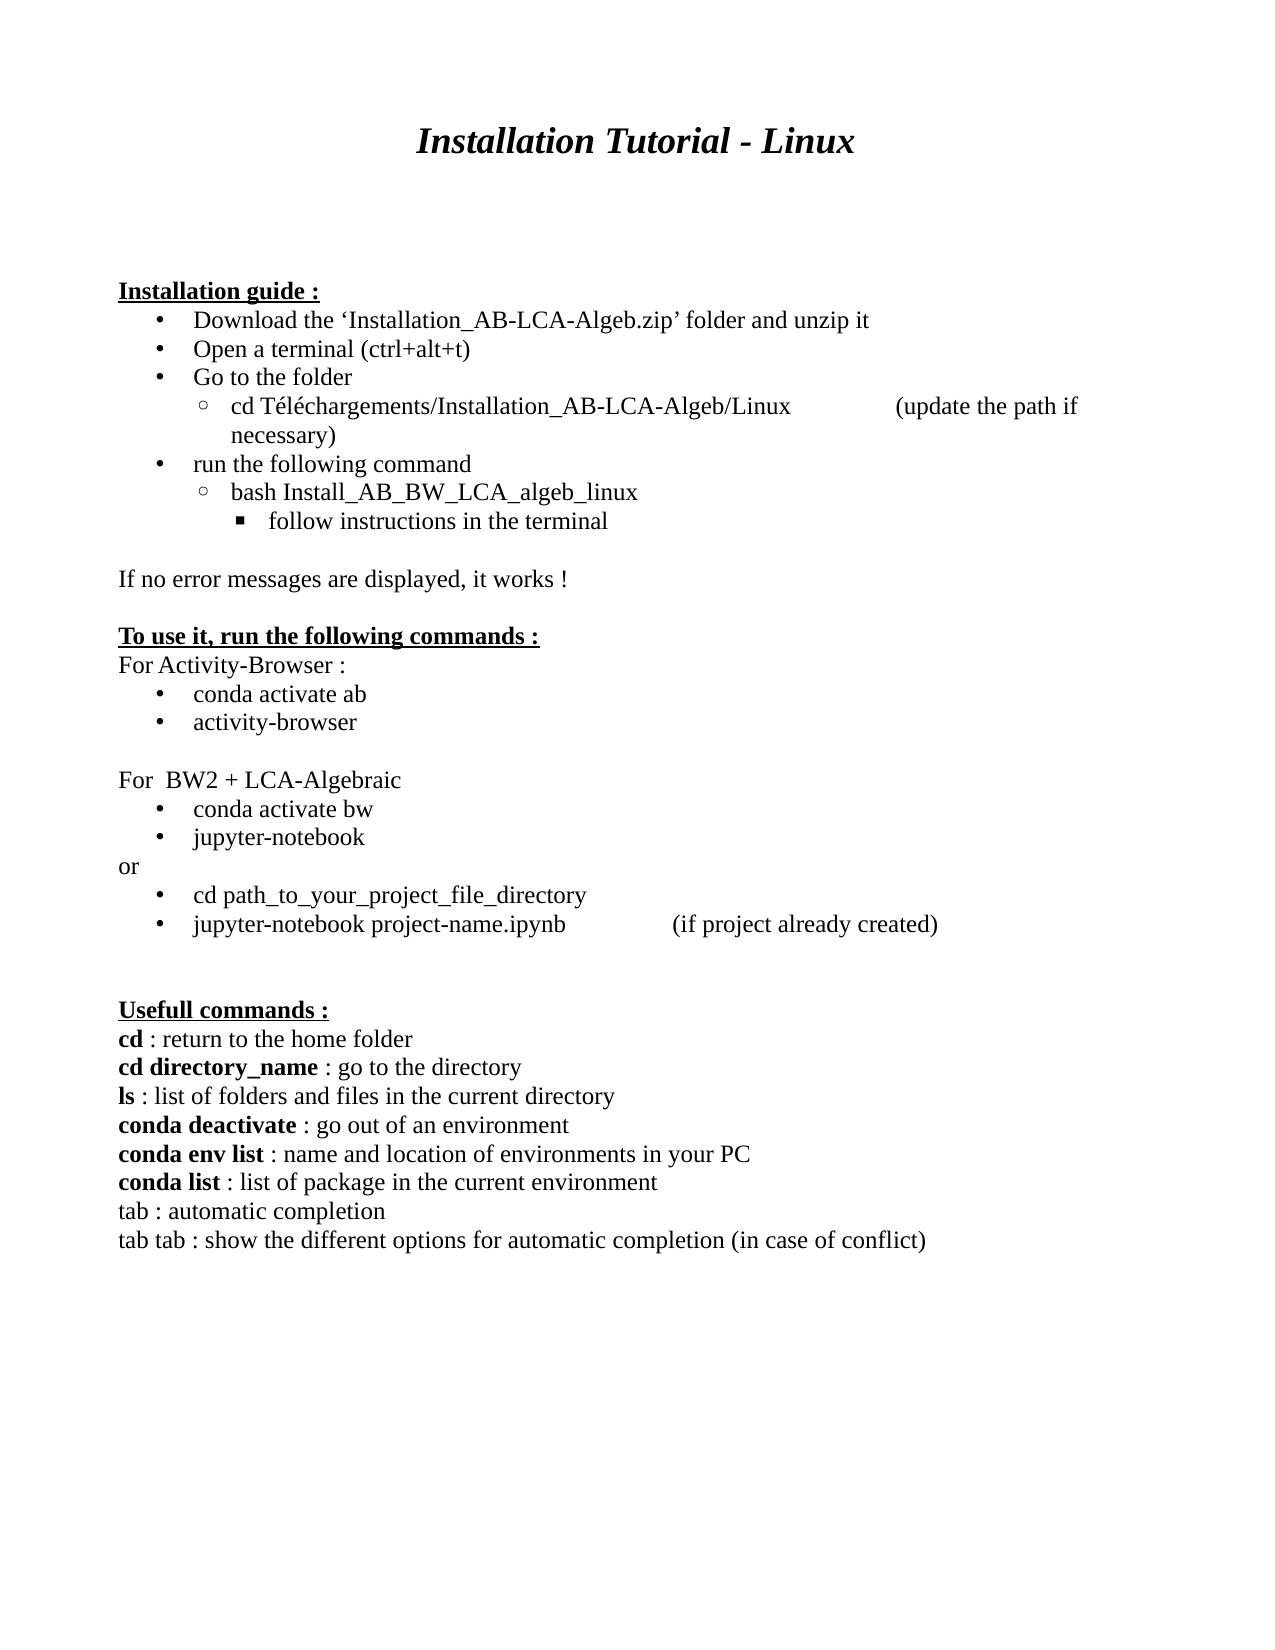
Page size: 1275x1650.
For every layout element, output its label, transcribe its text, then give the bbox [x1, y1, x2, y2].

list conda activate ab [156, 679, 1157, 707]
text conda list : list of package in the current environment [118, 1167, 1157, 1196]
list jupyter-notebook project-name.ipynb (if project already created) [156, 909, 1157, 937]
list activity-browser [156, 707, 1157, 736]
list Download the ‘Installation_AB-LCA-Algeb.zip’ folder and unzip it [156, 305, 1157, 334]
list conda activate bw [156, 794, 1157, 822]
text Installation Tutorial - Linux [118, 118, 1157, 161]
text If no error messages are displayed, it works ! [118, 564, 1157, 592]
text cd directory_name : go to the directory [118, 1052, 1157, 1081]
list cd Téléchargements/Installation_AB-LCA-Algeb/Linux (update the path if necessary) [193, 391, 1157, 449]
list jupyter-notebook [156, 822, 1157, 851]
text To use it, run the following commands : [118, 621, 1157, 650]
text For BW2 + LCA-Algebraic [118, 765, 1157, 794]
text or [118, 851, 1157, 880]
text tab tab : show the different options for automatic completion (in case of conflict) [118, 1225, 1157, 1254]
text ls : list of folders and files in the current directory [118, 1081, 1157, 1110]
text Usefull commands : [118, 995, 1157, 1024]
text tab : automatic completion [118, 1196, 1157, 1225]
text conda deactivate : go out of an environment [118, 1110, 1157, 1139]
list bash Install_AB_BW_LCA_algeb_linux [193, 477, 1157, 506]
text Installation guide : [118, 276, 1157, 305]
text cd : return to the home folder [118, 1024, 1157, 1052]
list follow instructions in the terminal [231, 506, 1157, 535]
list cd path_to_your_project_file_directory [156, 880, 1157, 909]
list run the following command [156, 449, 1157, 477]
text For Activity-Browser : [118, 650, 1157, 679]
list Go to the folder [156, 362, 1157, 391]
list Open a terminal (ctrl+alt+t) [156, 334, 1157, 362]
text conda env list : name and location of environments in your PC [118, 1139, 1157, 1167]
